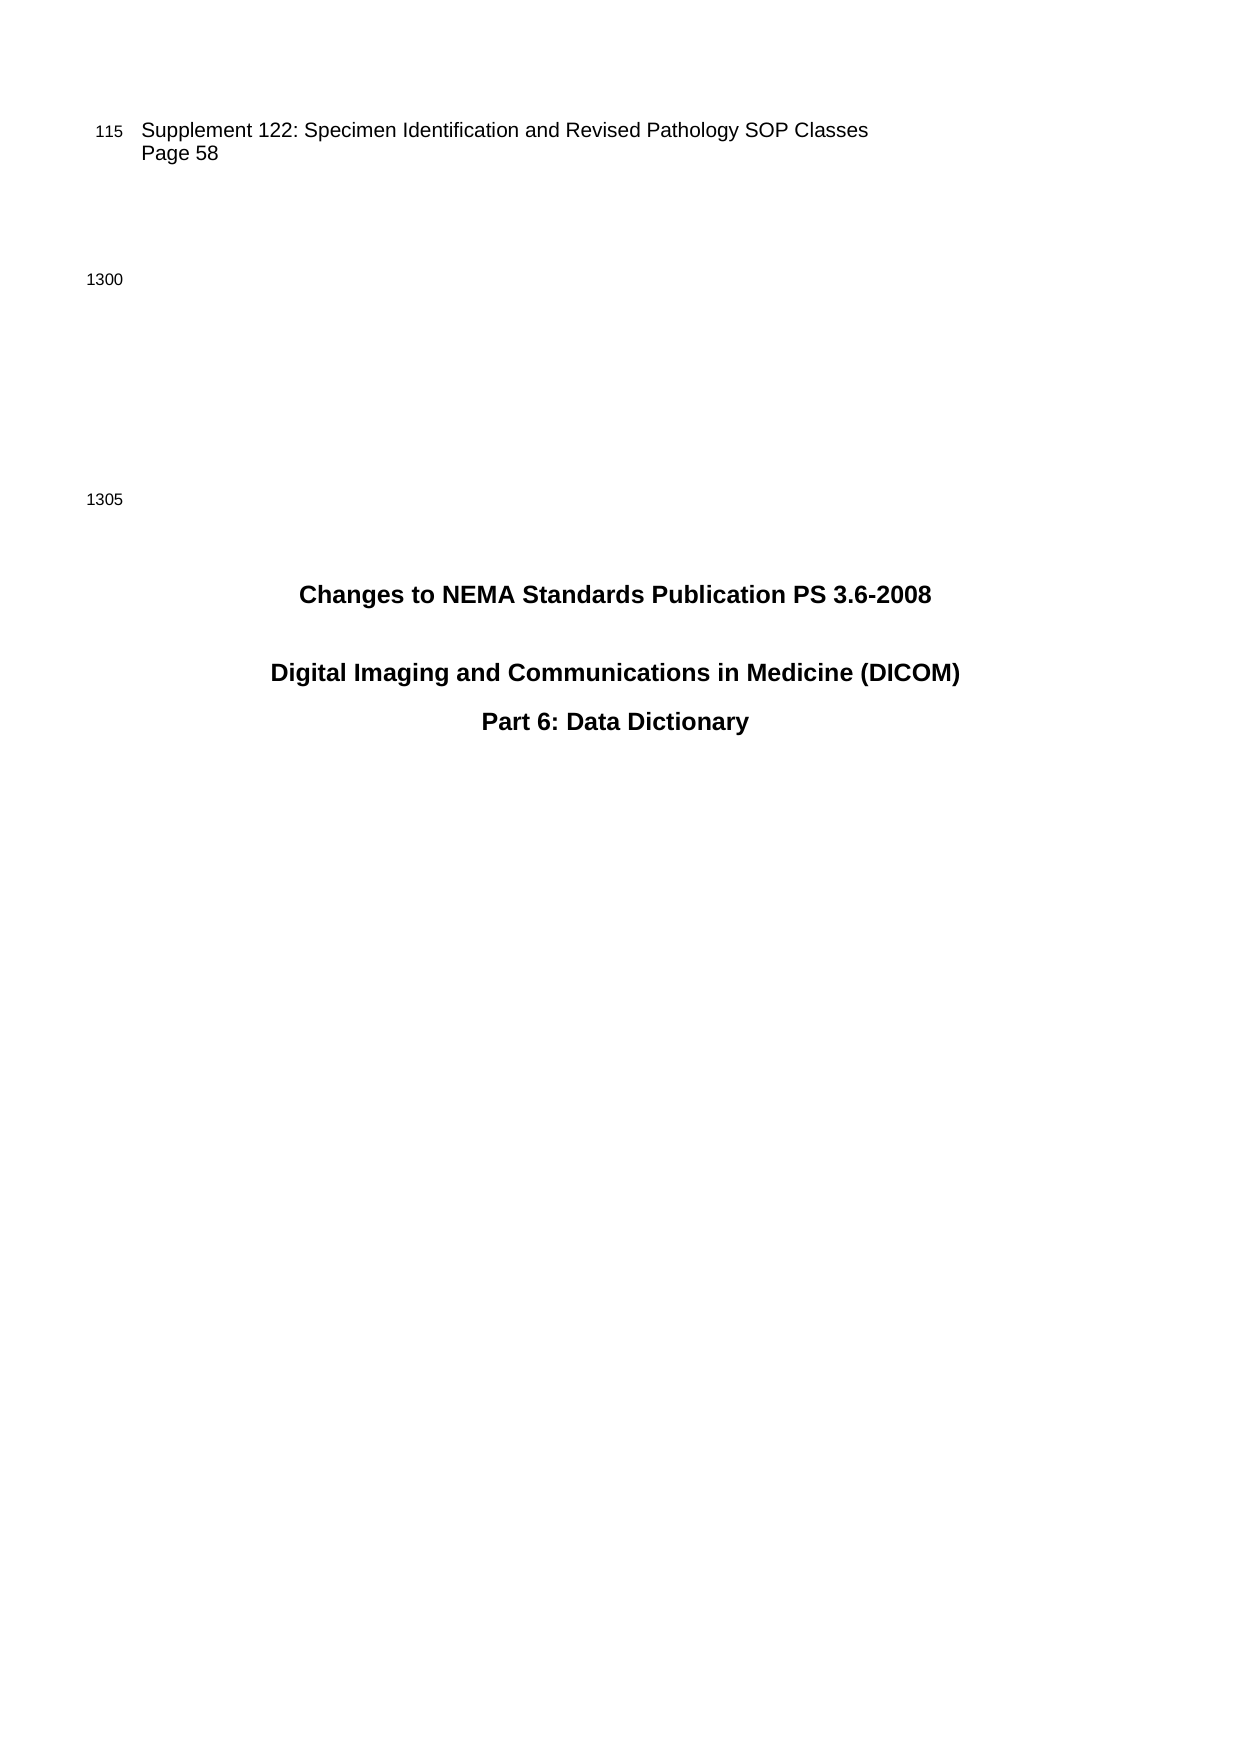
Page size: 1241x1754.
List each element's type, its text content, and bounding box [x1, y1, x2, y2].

text Digital Imaging and Communications in Medicine (DICOM) [141, 659, 1090, 687]
subtitle Changes to NEMA Standards Publication PS 3.6-2008 [141, 581, 1090, 609]
text Part 6: Data Dictionary [141, 708, 1090, 736]
